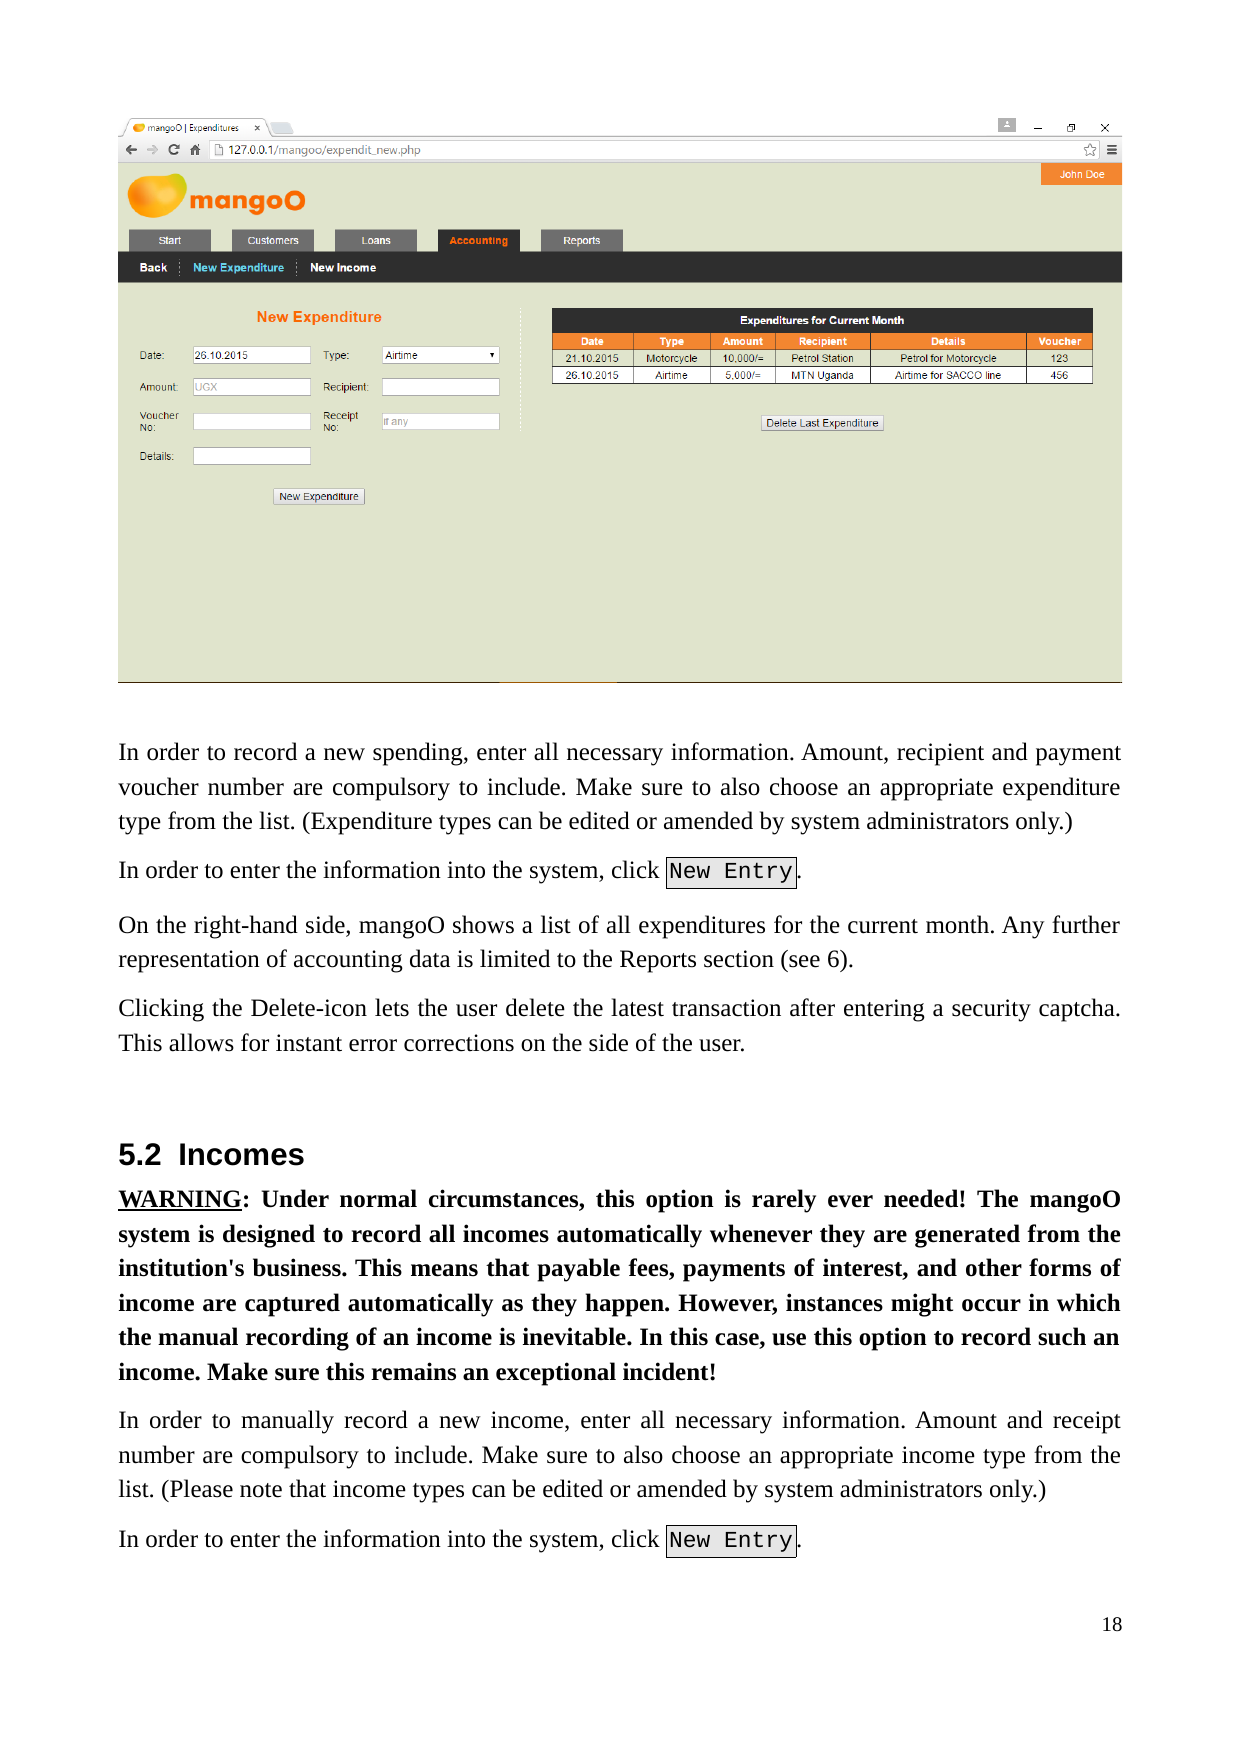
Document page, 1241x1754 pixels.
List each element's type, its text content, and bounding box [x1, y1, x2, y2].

text In order to manually record a new income, enter all necessary information. Amount and receipt number are compulsory to include. Make sure to also choose an appropriate income type from the list. (Please note that income types can be edited or amended by system administrators only.) [118, 1406, 1122, 1503]
text WARNING: Under normal circumstances, this option is rarely ever needed! The mangoO system is designed to record all incomes automatically whenever they are generated from the institution's business. This means that payable fees, payments of interest, and other forms of income are captured automatically as they happen. However, instances might occur in which the manual recording of an income is inevitable. In this case, use this option to record such an income. Make sure this remains an exceptional incident! [118, 1184, 1122, 1385]
subtitle Incomes [118, 1136, 1122, 1172]
text In order to enter the information into the system, click New Entry. [118, 855, 1122, 888]
text In order to enter the information into the system, click New Entry. [118, 1524, 1122, 1557]
picture [118, 118, 1123, 683]
text Clicking the Delete-icon lets the user delete the latest transaction after entering a security captcha. This allows for instant error corrections on the side of the user. [118, 993, 1122, 1056]
text On the right-hand side, mangoO shows a list of all expenditures for the current month. Any further representation of accounting data is limited to the Reports section (see 6). [118, 910, 1122, 973]
text In order to record a new spending, enter all necessary information. Amount, recipient and payment voucher number are compulsory to include. Make sure to also choose an appropriate expenditure type from the list. (Expenditure types can be edited or amended by system administrators only.) [118, 737, 1122, 835]
